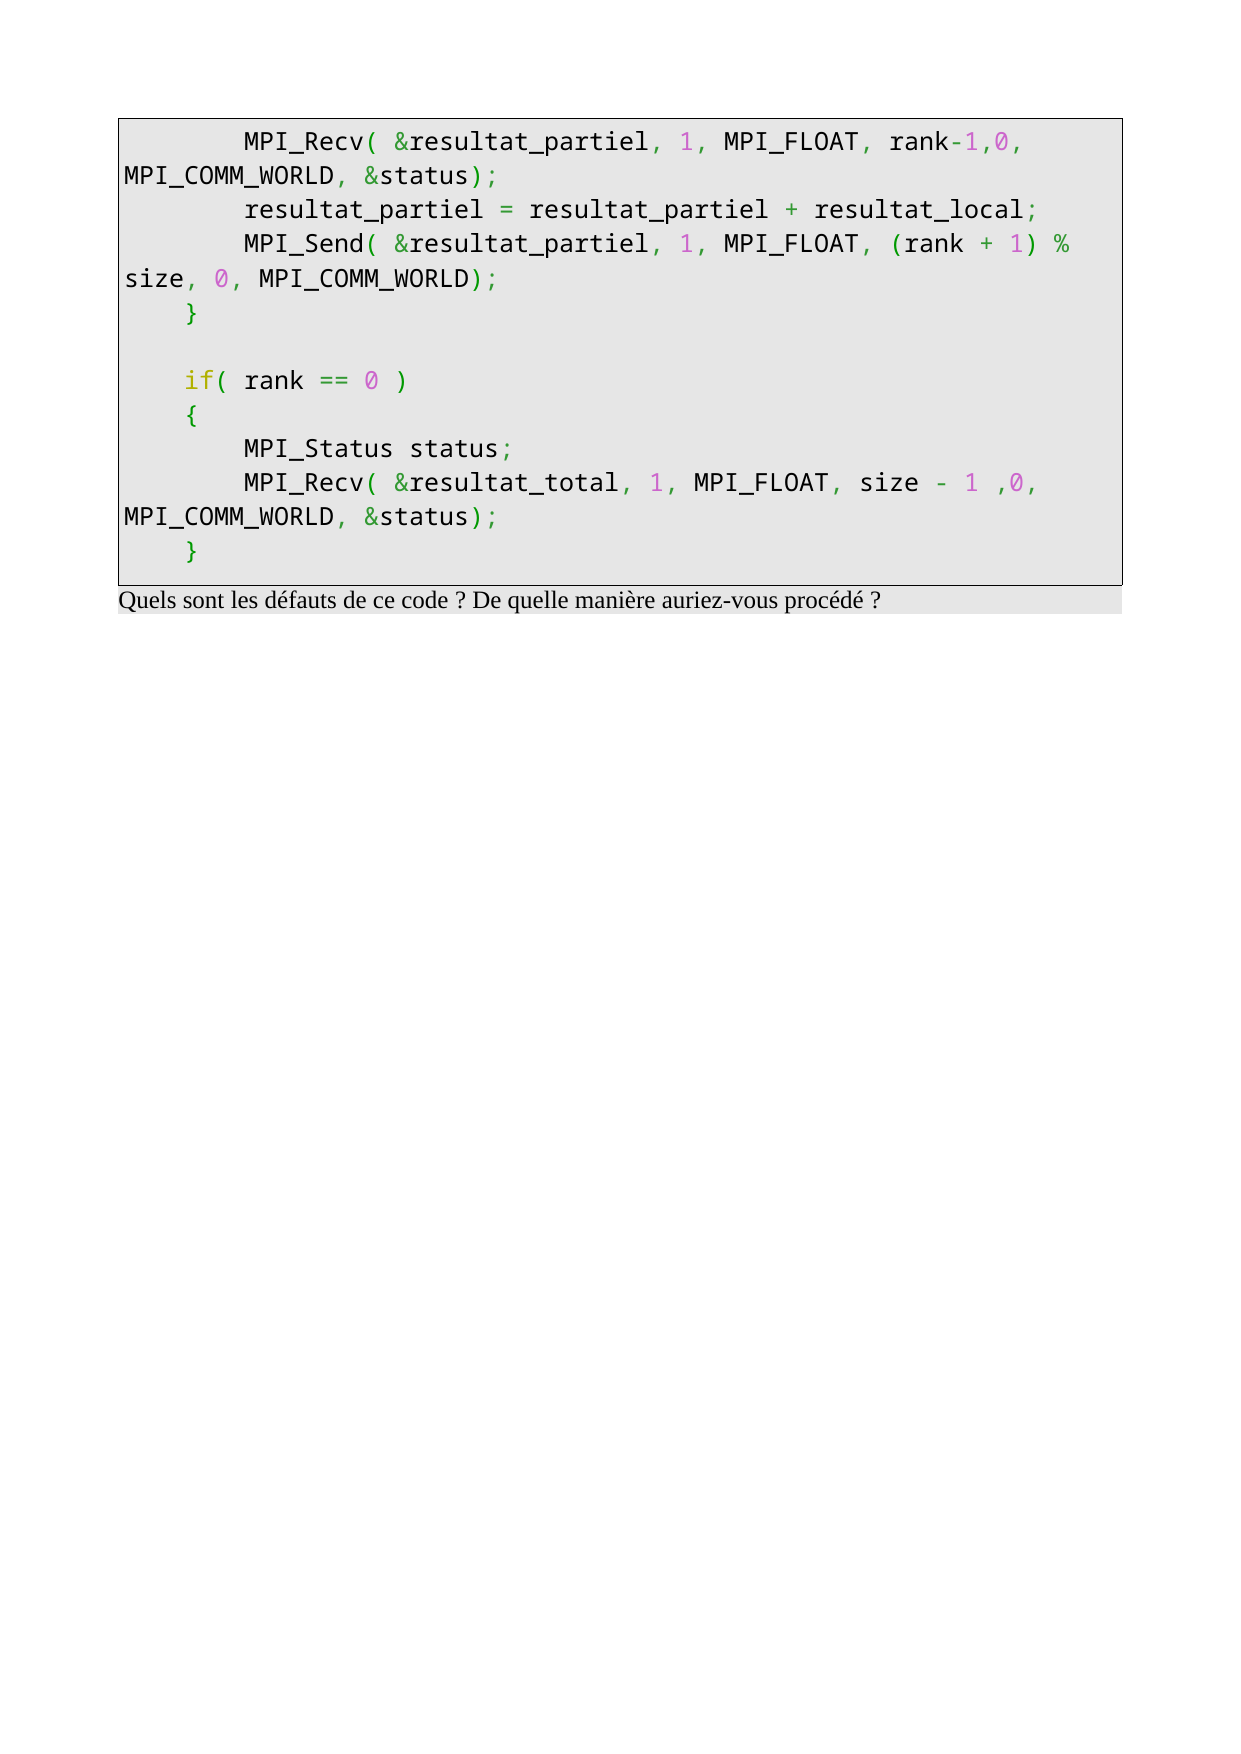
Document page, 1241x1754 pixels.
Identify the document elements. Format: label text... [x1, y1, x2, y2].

table_header MPI_Recv( &resultat_partiel, 1, MPI_FLOAT, rank-1,0, MPI_COMM_WORLD, &status); resultat_partiel = resultat_partiel + resultat_local; MPI_Send( &resultat_partiel, 1, MPI_FLOAT, (rank + 1) % size, 0, MPI_COMM_WORLD); } if( rank == 0 ) { MPI_Status status; MPI_Recv( &resultat_total, 1, MPI_FLOAT, size - 1 ,0, MPI_COMM_WORLD, &status); } [119, 119, 1122, 585]
text Quels sont les défauts de ce code ? De quelle manière auriez-vous procédé ? [118, 586, 1122, 614]
